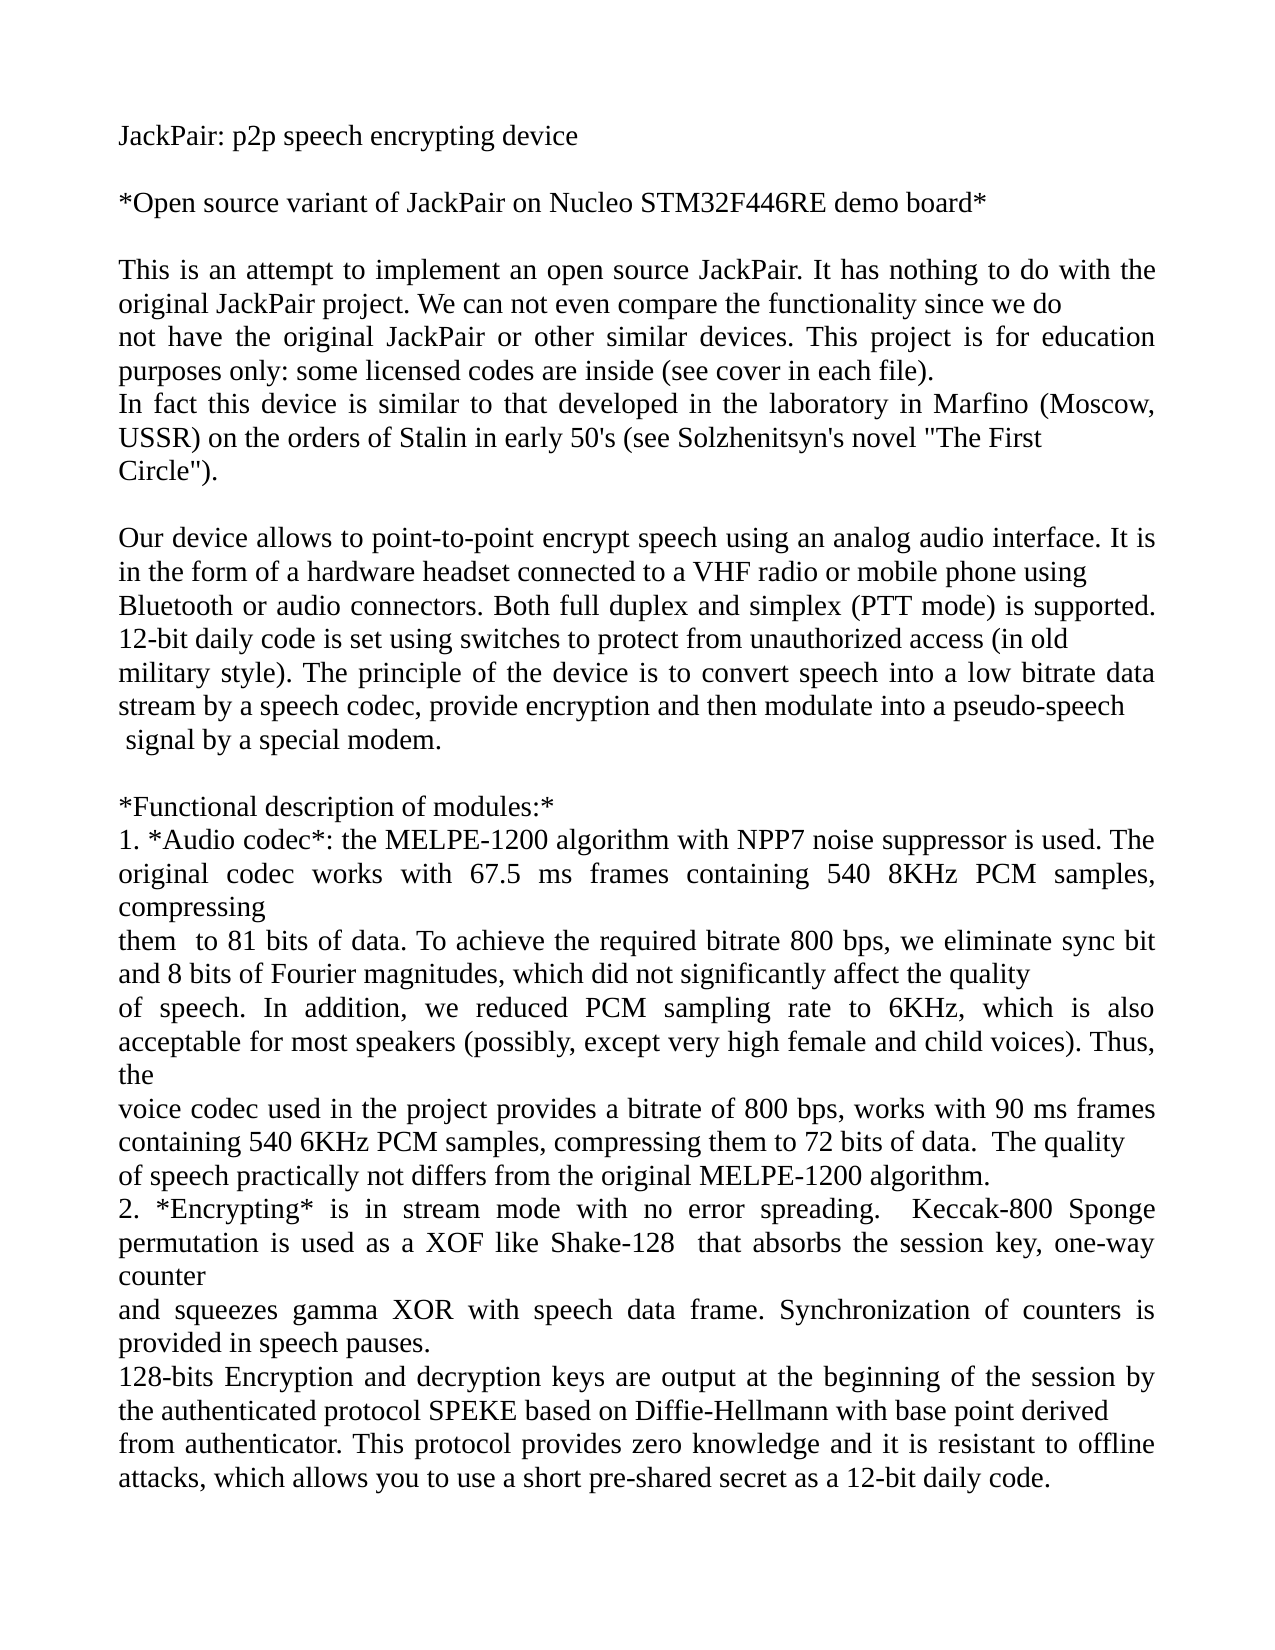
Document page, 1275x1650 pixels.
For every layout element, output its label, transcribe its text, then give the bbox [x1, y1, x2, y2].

text of speech. In addition, we reduced PCM sampling rate to 6KHz, which is also acceptable for most speakers (possibly, except very high female and child voices). Thus, the [118, 990, 1157, 1091]
text 1. *Audio codec*: the MELPE-1200 algorithm with NPP7 noise suppressor is used. The original codec works with 67.5 ms frames containing 540 8KHz PCM samples, compressing [118, 822, 1157, 923]
text 2. *Encrypting* is in stream mode with no error spreading. Keccak-800 Sponge permutation is used as a XOF like Shake-128 that absorbs the session key, one-way counter [118, 1191, 1157, 1292]
text This is an attempt to implement an open source JackPair. It has nothing to do with the original JackPair project. We can not even compare the functionality since we do [118, 252, 1157, 319]
text Our device allows to point-to-point encrypt speech using an analog audio interface. It is in the form of a hardware headset connected to a VHF radio or mobile phone using [118, 521, 1157, 588]
text Circle"). [118, 453, 1157, 487]
text *Open source variant of JackPair on Nucleo STM32F446RE demo board* [118, 185, 1157, 219]
text of speech practically not differs from the original MELPE-1200 algorithm. [118, 1158, 1157, 1191]
text and squeezes gamma XOR with speech data frame. Synchronization of counters is provided in speech pauses. [118, 1292, 1157, 1359]
text Bluetooth or audio connectors. Both full duplex and simplex (PTT mode) is supported. 12-bit daily code is set using switches to protect from unauthorized access (in old [118, 588, 1157, 655]
text *Functional description of modules:* [118, 789, 1157, 822]
text In fact this device is similar to that developed in the laboratory in Marfino (Moscow, USSR) on the orders of Stalin in early 50's (see Solzhenitsyn's novel "The First [118, 386, 1157, 453]
text voice codec used in the project provides a bitrate of 800 bps, works with 90 ms frames containing 540 6KHz PCM samples, compressing them to 72 bits of data. The quality [118, 1091, 1157, 1158]
text them to 81 bits of data. To achieve the required bitrate 800 bps, we eliminate sync bit and 8 bits of Fourier magnitudes, which did not significantly affect the quality [118, 923, 1157, 990]
text not have the original JackPair or other similar devices. This project is for education purposes only: some licensed codes are inside (see cover in each file). [118, 319, 1157, 386]
text from authenticator. This protocol provides zero knowledge and it is resistant to offline attacks, which allows you to use a short pre-shared secret as a 12-bit daily code. [118, 1426, 1157, 1493]
text JackPair: p2p speech encrypting device [118, 118, 1157, 152]
text signal by a special modem. [118, 722, 1157, 755]
text 128-bits Encryption and decryption keys are output at the beginning of the session by the authenticated protocol SPEKE based on Diffie-Hellmann with base point derived [118, 1359, 1157, 1426]
text military style). The principle of the device is to convert speech into a low bitrate data stream by a speech codec, provide encryption and then modulate into a pseudo-speech [118, 655, 1157, 722]
